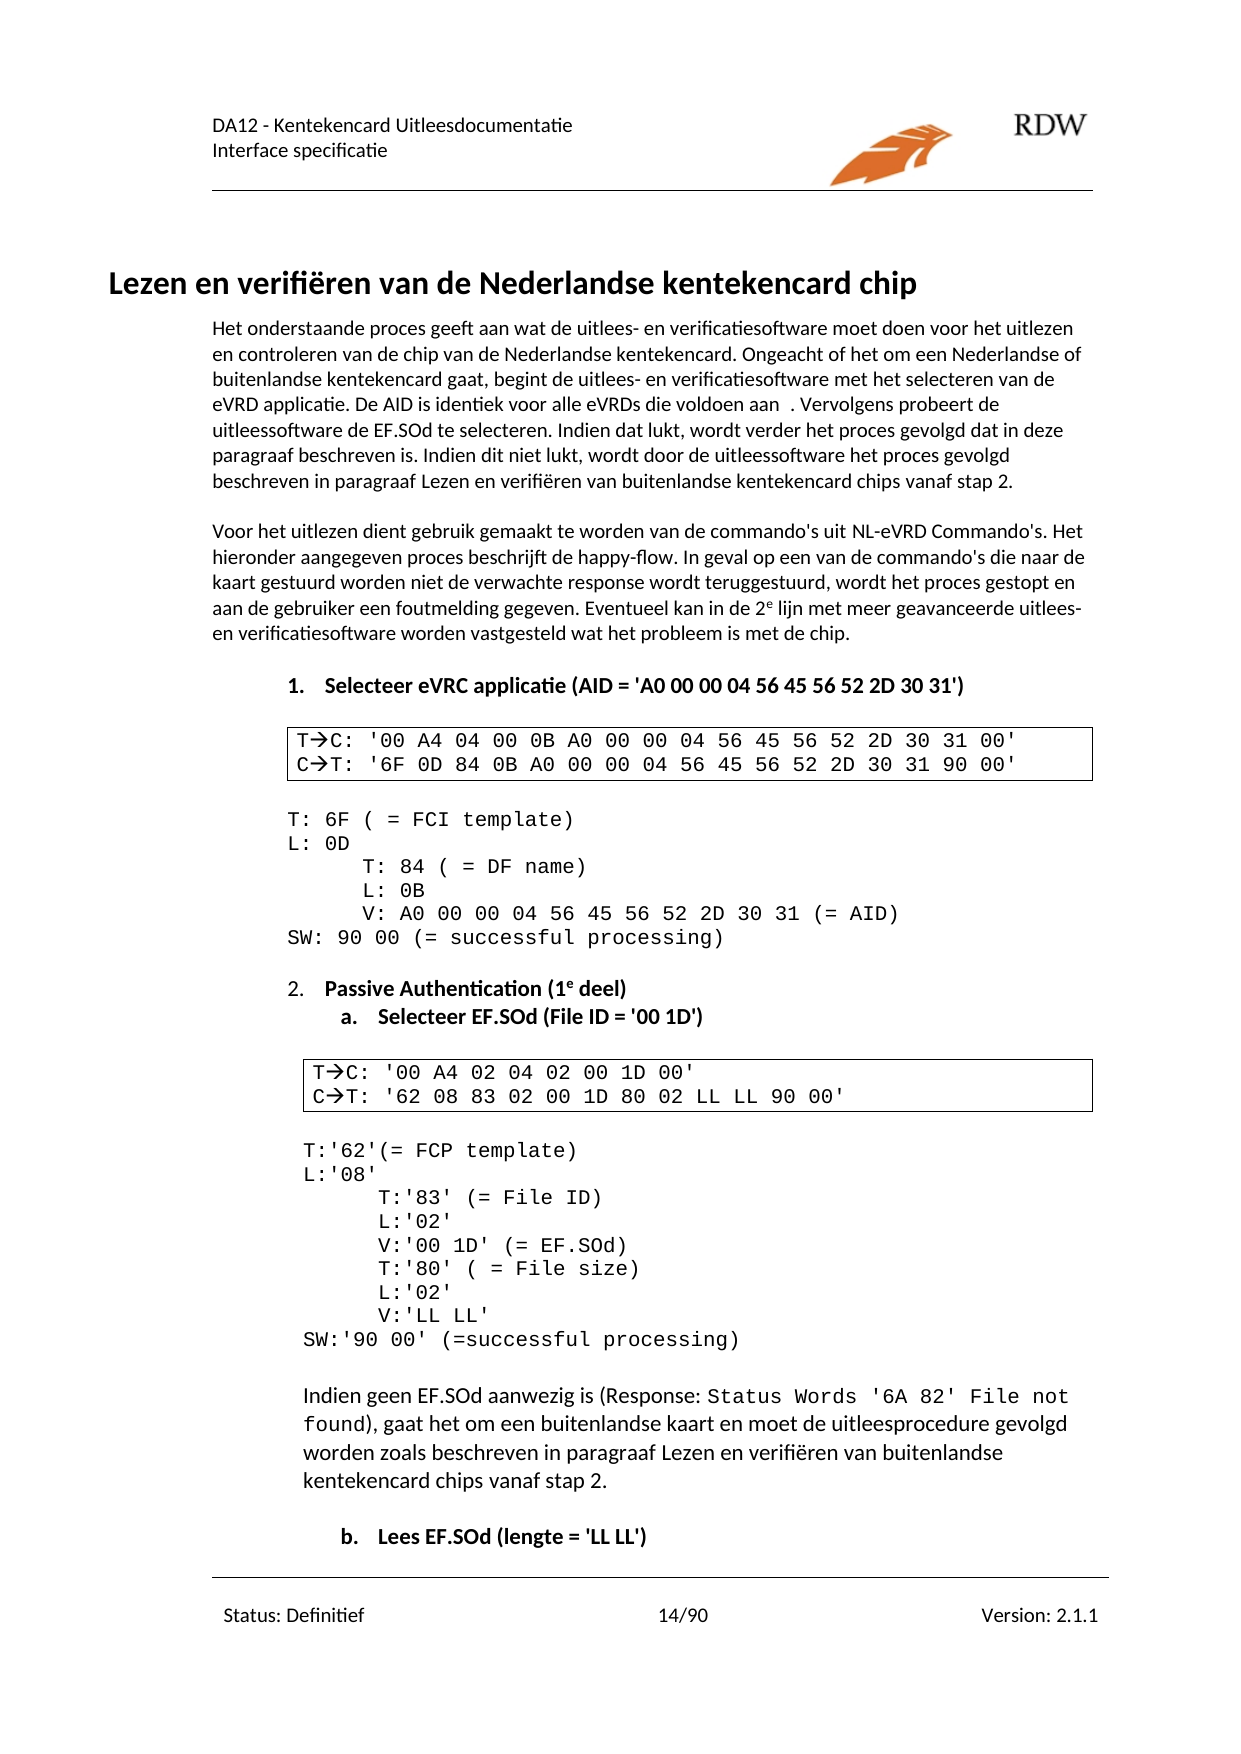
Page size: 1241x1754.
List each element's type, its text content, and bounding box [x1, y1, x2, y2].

text CT: '6F 0D 84 0B A0 00 00 04 56 45 56 52 2D 30 31 90 00' [288, 751, 1092, 780]
list Selecteer EF.SOd (File ID = '00 1D') [340, 1002, 1093, 1030]
subtitle Lezen en verifiëren van de Nederlandse kentekencard chip [109, 262, 1093, 303]
text TC: '00 A4 02 04 02 00 1D 00' CT: '62 08 83 02 00 1D 80 02 LL LL 90 00' [304, 1060, 1092, 1111]
text V:'LL LL' [303, 1306, 1093, 1329]
text Voor het uitlezen dient gebruik gemaakt te worden van de commando's uit App 2. Het hieronder aangegeven proces beschrijft de happy-flow. In geval op een van de commando's die naar de kaart gestuurd worden niet de verwachte response wordt teruggestuurd, wordt het proces gestopt en aan de gebruiker een foutmelding gegeven. Eventueel kan in de 2e lijn met meer geavanceerde uitlees- en verificatiesoftware worden vastgesteld wat het probleem is met de chip. [212, 519, 1093, 646]
text SW:'90 00' (=successful processing) [303, 1329, 1093, 1353]
list Lees EF.SOd (lengte = 'LL LL') [340, 1522, 1093, 1550]
text Het onderstaande proces geeft aan wat de uitlees- en verificatiesoftware moet doen voor het uitlezen en controleren van de chip van de Nederlandse kentekencard. Ongeacht of het om een Nederlandse of buitenlandse kentekencard gaat, begint de uitlees- en verificatiesoftware met het selecteren van de eVRD applicatie. De AID is identiek voor alle eVRDs die voldoen aan [1]. Vervolgens probeert de uitleessoftware de EF.SOd te selecteren. Indien dat lukt, wordt verder het proces gevolgd dat in deze paragraaf beschreven is. Indien dit niet lukt, wordt door de uitleessoftware het proces gevolgd beschreven in paragraaf 4.3 vanaf stap 2. [212, 315, 1093, 493]
text L: 0D [287, 832, 1093, 856]
text T: 84 ( = DF name) [287, 856, 1093, 880]
list Passive Authentication (1e deel) [287, 974, 1093, 1002]
text L:'02' [303, 1211, 1093, 1234]
text V: A0 00 00 04 56 45 56 52 2D 30 31 (= AID) [287, 903, 1093, 927]
text V:'00 1D' (= EF.SOd) [303, 1234, 1093, 1258]
text SW: 90 00 (= successful processing) [287, 927, 1093, 951]
text T: 6F ( = FCI template) [287, 809, 1093, 832]
text T:'83' (= File ID) [303, 1187, 1093, 1211]
text L: 0B [287, 880, 1093, 903]
text TC: '00 A4 04 00 0B A0 00 00 04 56 45 56 52 2D 30 31 00' [288, 728, 1092, 751]
text T:'80' ( = File size) [303, 1258, 1093, 1282]
list Selecteer eVRC applicatie (AID = 'A0 00 00 04 56 45 56 52 2D 30 31') [287, 671, 1093, 699]
text L:'02' [303, 1282, 1093, 1306]
text T:'62'(= FCP template) L:'08' [303, 1140, 1093, 1187]
text Indien geen EF.SOd aanwezig is (Response: Status Words '6A 82' File not found), gaat het om een buitenlandse kaart en moet de uitleesprocedure gevolgd worden zoals beschreven in paragraaf 4.3 vanaf stap 2. [303, 1381, 1093, 1494]
